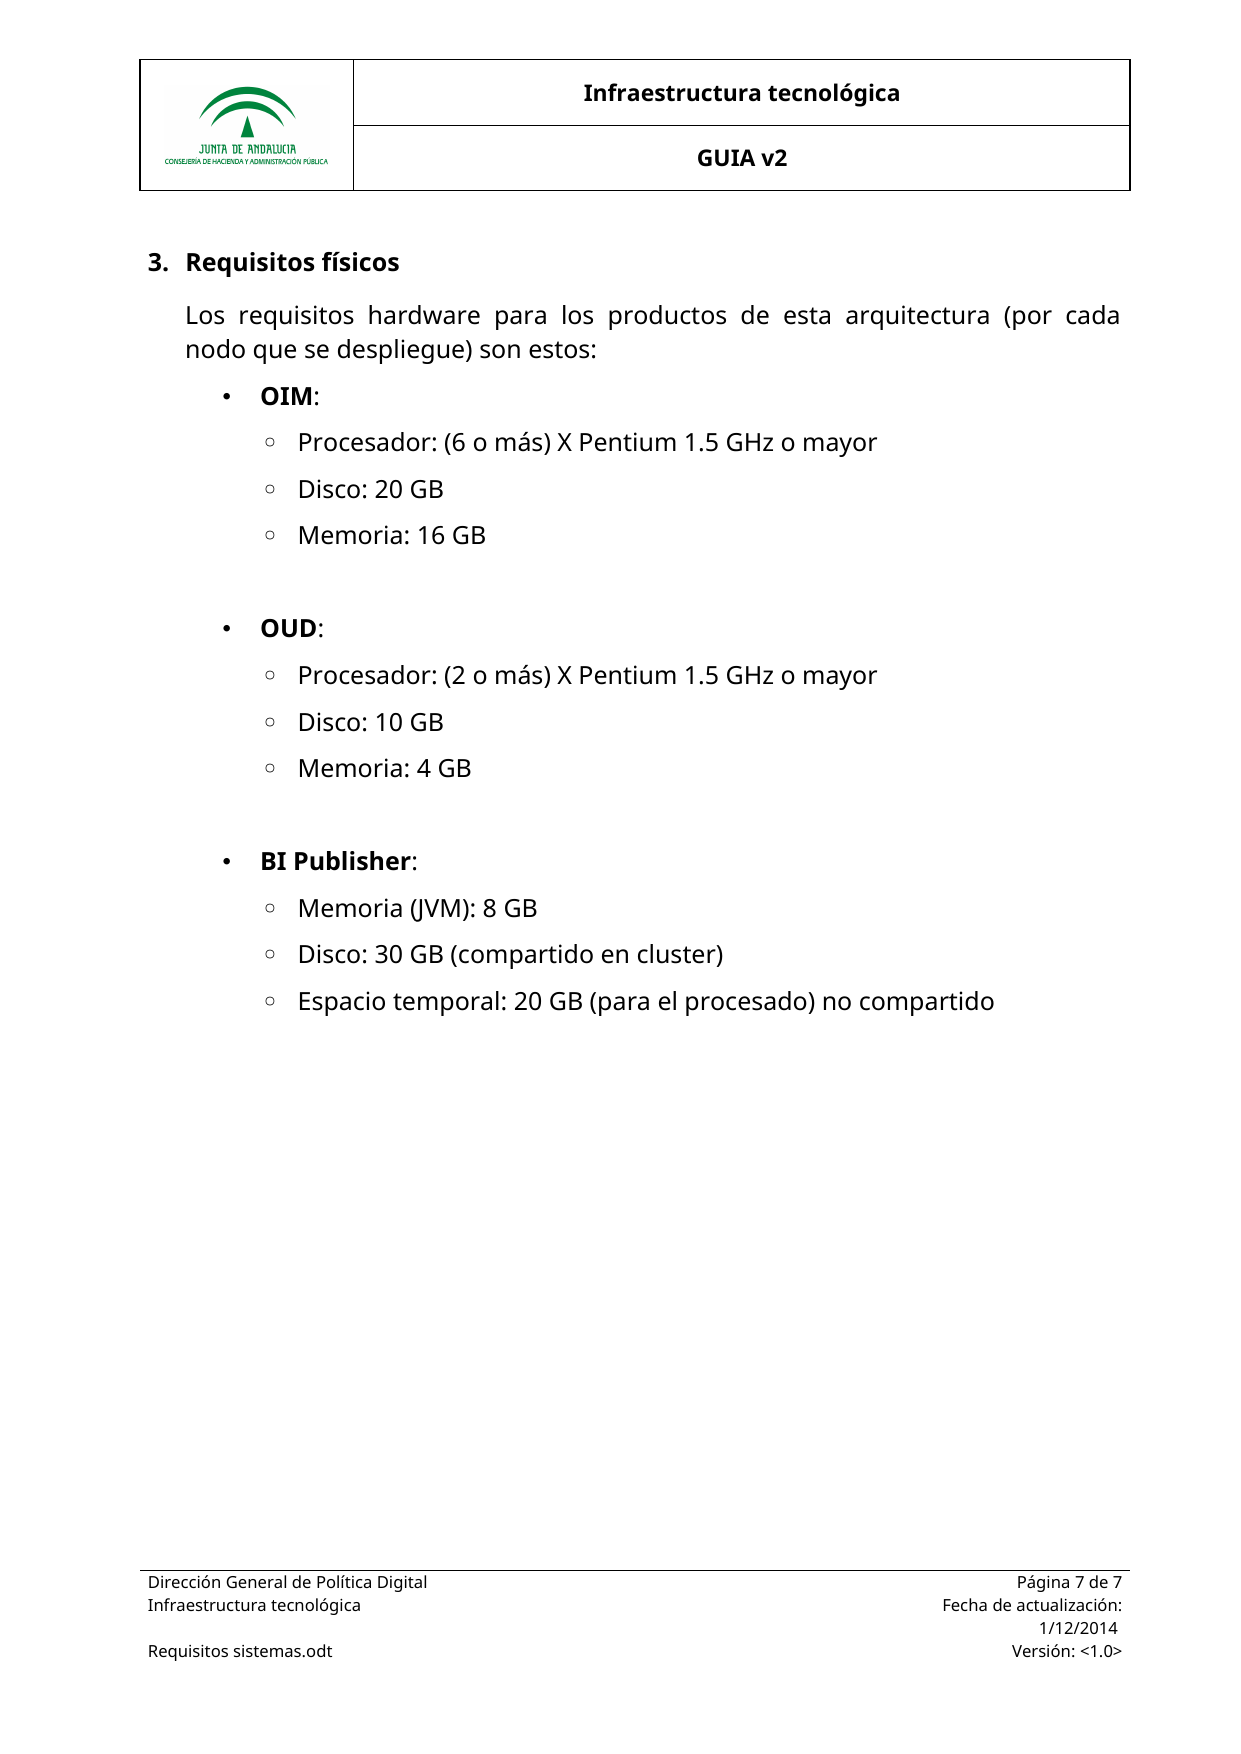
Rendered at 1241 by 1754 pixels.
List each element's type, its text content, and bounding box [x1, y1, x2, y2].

picture [164, 85, 330, 165]
list Memoria: 16 GB [260, 518, 1122, 552]
list Disco: 10 GB [260, 704, 1122, 738]
text Los requisitos hardware para los productos de esta arquitectura (por cada nodo que se despliegue) son estos: [185, 298, 1122, 366]
list Memoria: 4 GB [260, 751, 1122, 785]
list Procesador: (6 o más) X Pentium 1.5 GHz o mayor [260, 425, 1122, 459]
list OIM: [222, 378, 1122, 412]
subtitle Requisitos físicos [148, 245, 1122, 279]
list Espacio temporal: 20 GB (para el procesado) no compartido [260, 983, 1122, 1018]
list Memoria (JVM): 8 GB [260, 890, 1122, 924]
list Disco: 20 GB [260, 471, 1122, 505]
list OUD: [222, 611, 1122, 645]
list BI Publisher: [222, 844, 1122, 878]
list Procesador: (2 o más) X Pentium 1.5 GHz o mayor [260, 658, 1122, 692]
list Disco: 30 GB (compartido en cluster) [260, 937, 1122, 971]
